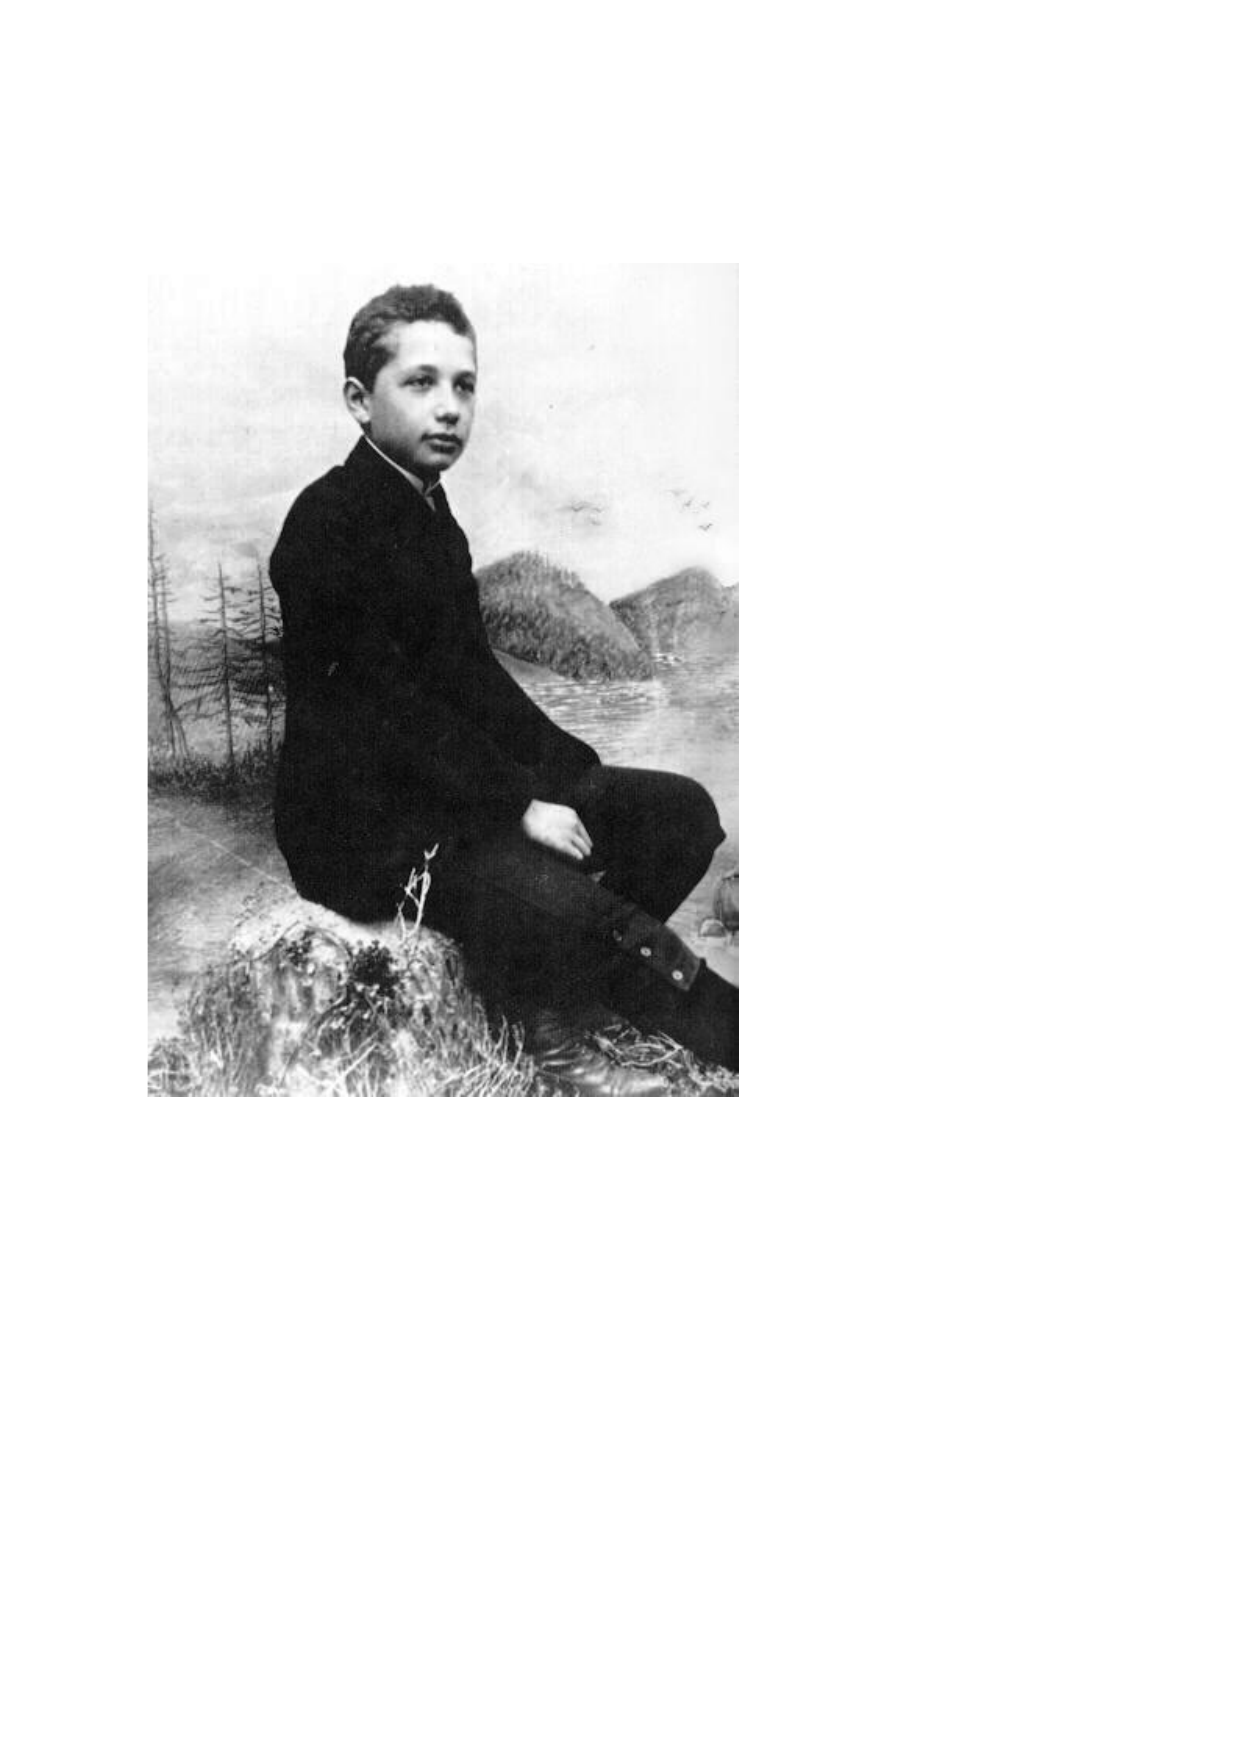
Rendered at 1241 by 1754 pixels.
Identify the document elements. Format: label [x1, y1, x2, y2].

picture [147, 263, 739, 1097]
